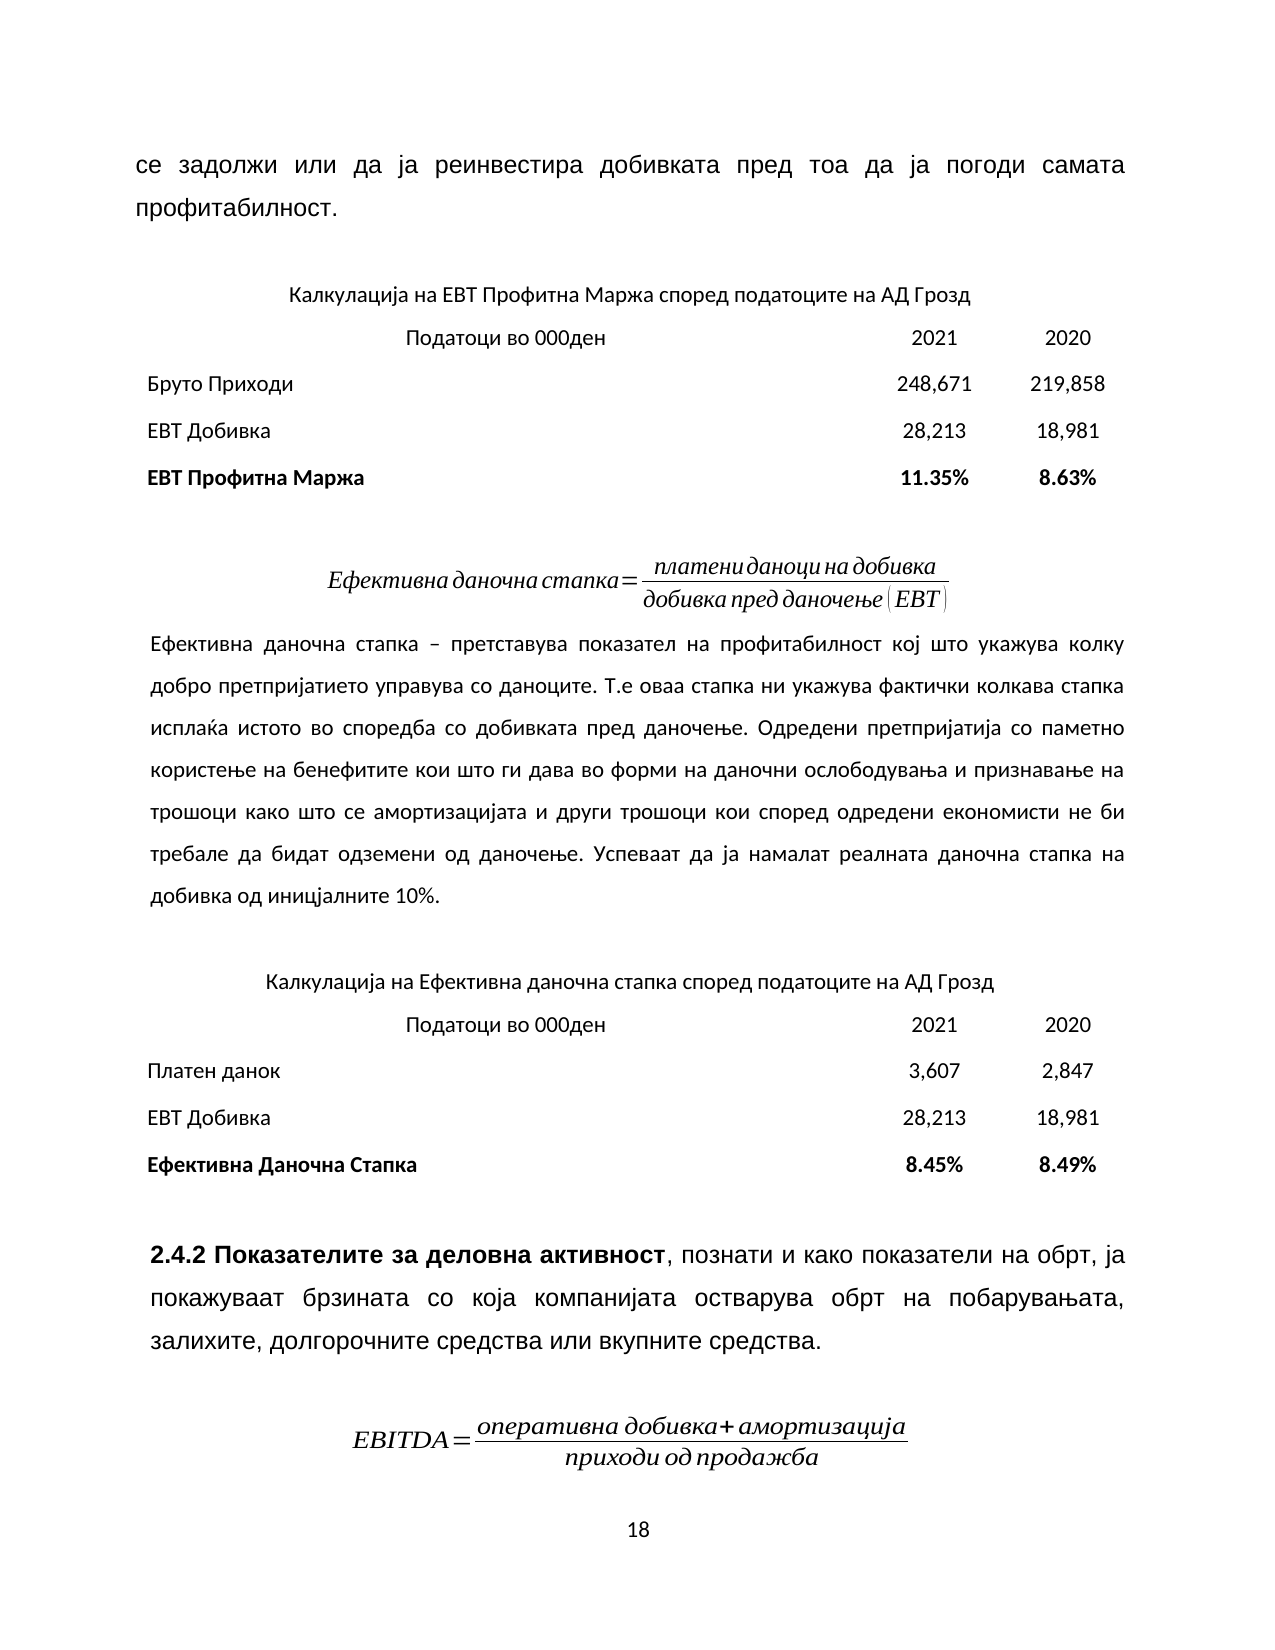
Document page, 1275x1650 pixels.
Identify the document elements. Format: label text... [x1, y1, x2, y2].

table_cell Бруто Приходи [144, 370, 868, 416]
table_cell Ефективна Даночна Стапка [144, 1150, 868, 1197]
table_cell 219,858 [1001, 370, 1134, 416]
table_cell 2,847 [1001, 1056, 1134, 1103]
text се задолжи или да ја реинвестира добивката пред тоа да ја погоди самата профитабилност. [134, 150, 1126, 222]
table_cell 8.45% [868, 1150, 1001, 1197]
text 2.4.2 Показателите за деловна активност, познати и како показатели на обрт, ја покажуваат брзината со која компанијата остварува обрт на побарувањата, залихите, долгорочните средства или вкупните средства. [150, 1239, 1126, 1354]
table_cell 248,671 [868, 370, 1001, 416]
table_cell 8.63% [1001, 463, 1134, 510]
table_header Податоци во 000ден [144, 1010, 868, 1056]
table_header Податоци во 000ден [144, 323, 868, 369]
table_cell EBT Профитна Маржа [144, 463, 868, 510]
table_header 2020 [1001, 1010, 1134, 1056]
table_cell Платен данок [144, 1056, 868, 1103]
table_header 2020 [1001, 323, 1134, 369]
text Калкулација на ЕBT Профитна Маржа според податоците на АД Грозд [134, 280, 1126, 308]
table_cell 8.49% [1001, 1150, 1134, 1197]
table_cell 18,981 [1001, 1103, 1134, 1150]
text Калкулација на Ефективна даночна стапка според податоците на АД Грозд [134, 967, 1126, 995]
table_cell 28,213 [868, 416, 1001, 463]
table_header 2021 [868, 1010, 1001, 1056]
table_cell 3,607 [868, 1056, 1001, 1103]
table_header 2021 [868, 323, 1001, 369]
table_cell 11.35% [868, 463, 1001, 510]
text Eфективна даночна стапка – претставува показател на профитабилност кој што укажува колку добро претпријатието управува со даноците. Т.е оваа стапка ни укажува фактички колкава стапка исплаќа истото во споредба со добивката пред даночење. Одредени претпријатија со паметно користење на бенефитите кои што ги дава во форми на даночни ослободувања и признавање на трошоци како што се амортизацијата и други трошоци кои според одредени економисти не би требале да бидат одземени од даночење. Успеваат да ја намалат реалната даночна стапка на добивка од иницјалните 10%. [150, 629, 1126, 909]
table_cell 28,213 [868, 1103, 1001, 1150]
table_cell 18,981 [1001, 416, 1134, 463]
table_cell EBT Добивка [144, 1103, 868, 1150]
table_cell EBT Добивка [144, 416, 868, 463]
